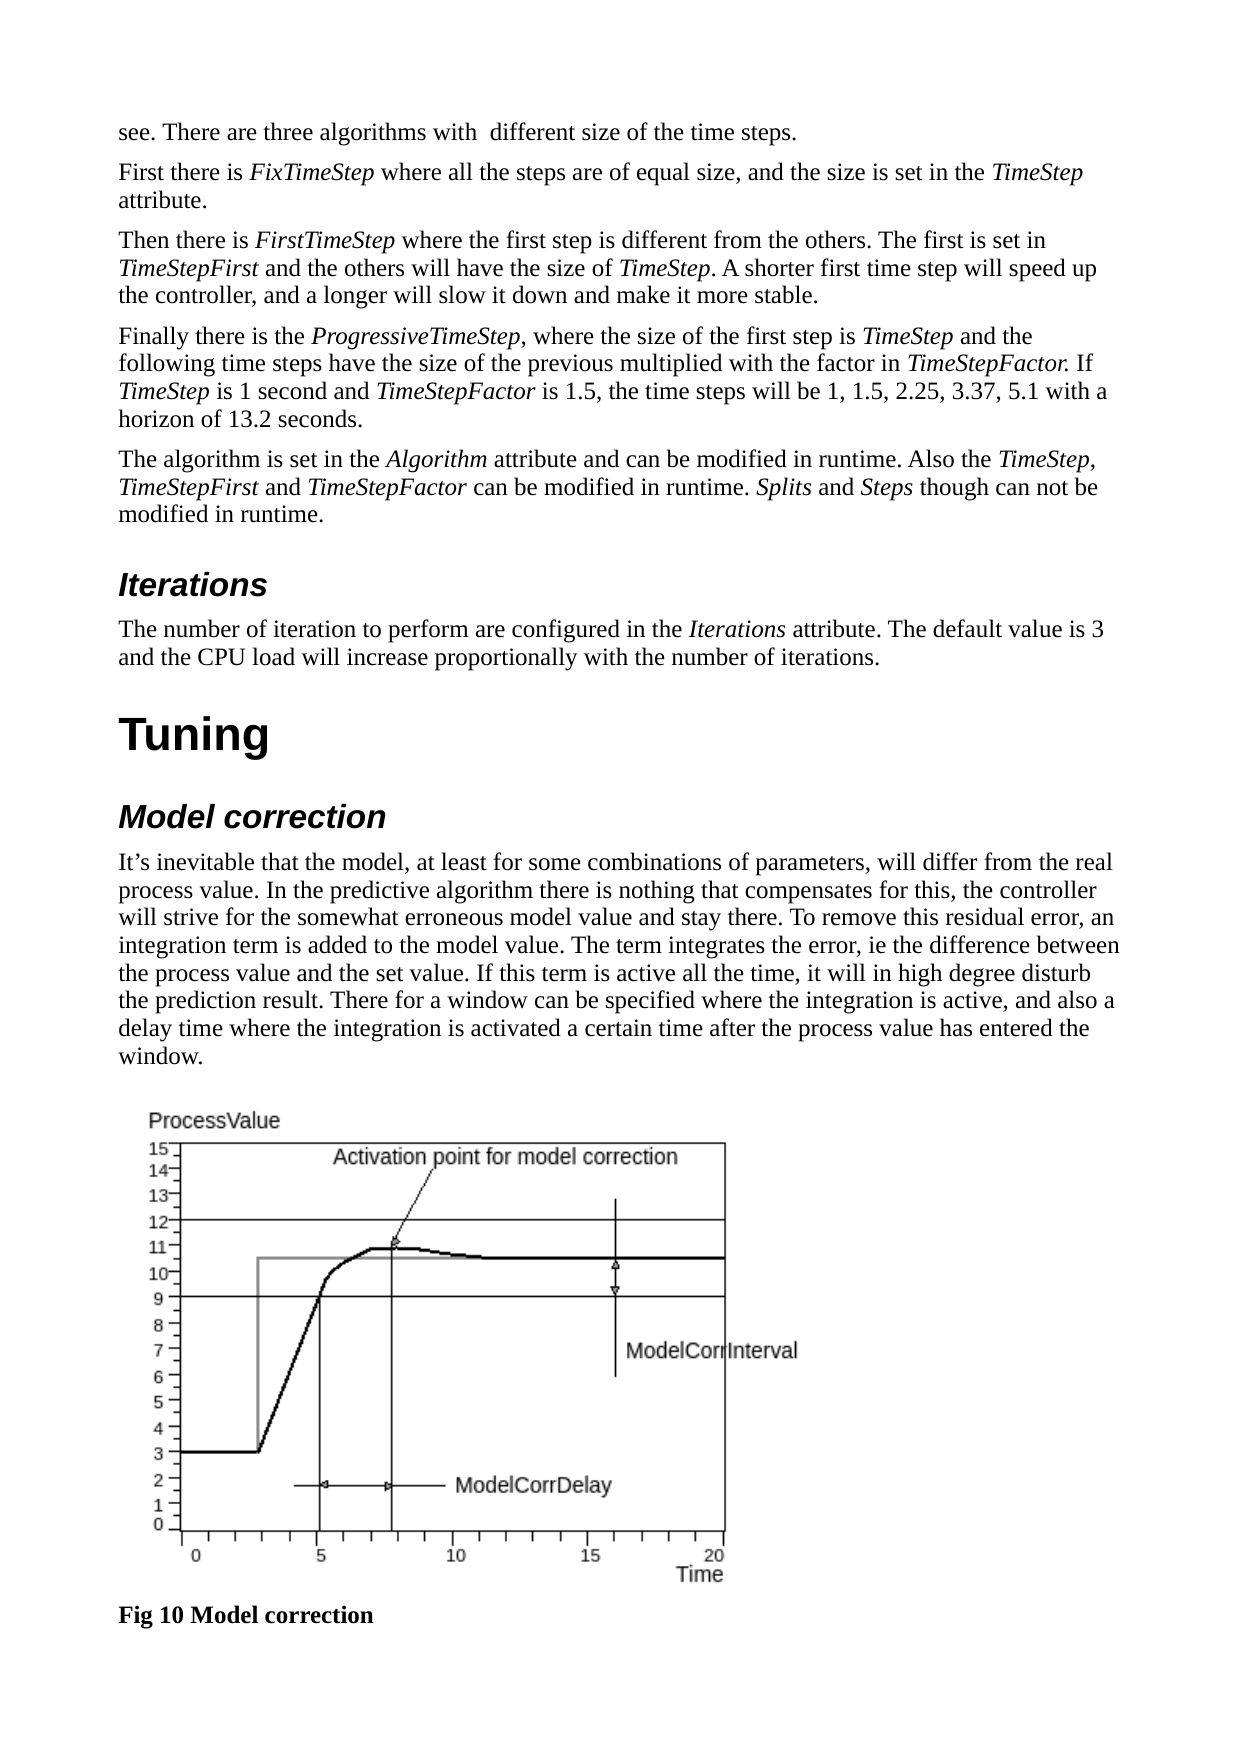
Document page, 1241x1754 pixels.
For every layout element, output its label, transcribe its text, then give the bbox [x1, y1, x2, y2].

subtitle Iterations [118, 566, 1122, 603]
text see. There are three algorithms with different size of the time steps. [118, 118, 1122, 146]
text The number of iteration to perform are configured in the Iterations attribute. The default value is 3 and the CPU load will increase proportionally with the number of iterations. [118, 616, 1122, 671]
text Fig 10 Model correction [118, 1082, 1122, 1629]
text Then there is FirstTimeStep where the first step is different from the others. The first is set in TimeStepFirst and the others will have the size of TimeStep. A shorter first time step will speed up the controller, and a longer will slow it down and make it more stable. [118, 226, 1122, 309]
subtitle Model correction [118, 798, 1122, 836]
picture [122, 1091, 831, 1601]
subtitle Tuning [118, 708, 1122, 761]
text The algorithm is set in the Algorithm attribute and can be modified in runtime. Also the TimeStep, TimeStepFirst and TimeStepFactor can be modified in runtime. Splits and Steps though can not be modified in runtime. [118, 445, 1122, 528]
text It’s inevitable that the model, at least for some combinations of parameters, will differ from the real process value. In the predictive algorithm there is nothing that compensates for this, the controller will strive for the somewhat erroneous model value and stay there. To remove this residual error, an integration term is added to the model value. The term integrates the error, ie the difference between the process value and the set value. If this term is active all the time, it will in high degree disturb the prediction result. There for a window can be specified where the integration is active, and also a delay time where the integration is activated a certain time after the process value has entered the window. [118, 848, 1122, 1070]
text First there is FixTimeStep where all the steps are of equal size, and the size is set in the TimeStep attribute. [118, 158, 1122, 214]
text Finally there is the ProgressiveTimeStep, where the size of the first step is TimeStep and the following time steps have the size of the previous multiplied with the factor in TimeStepFactor. If TimeStep is 1 second and TimeStepFactor is 1.5, the time steps will be 1, 1.5, 2.25, 3.37, 5.1 with a horizon of 13.2 seconds. [118, 322, 1122, 433]
